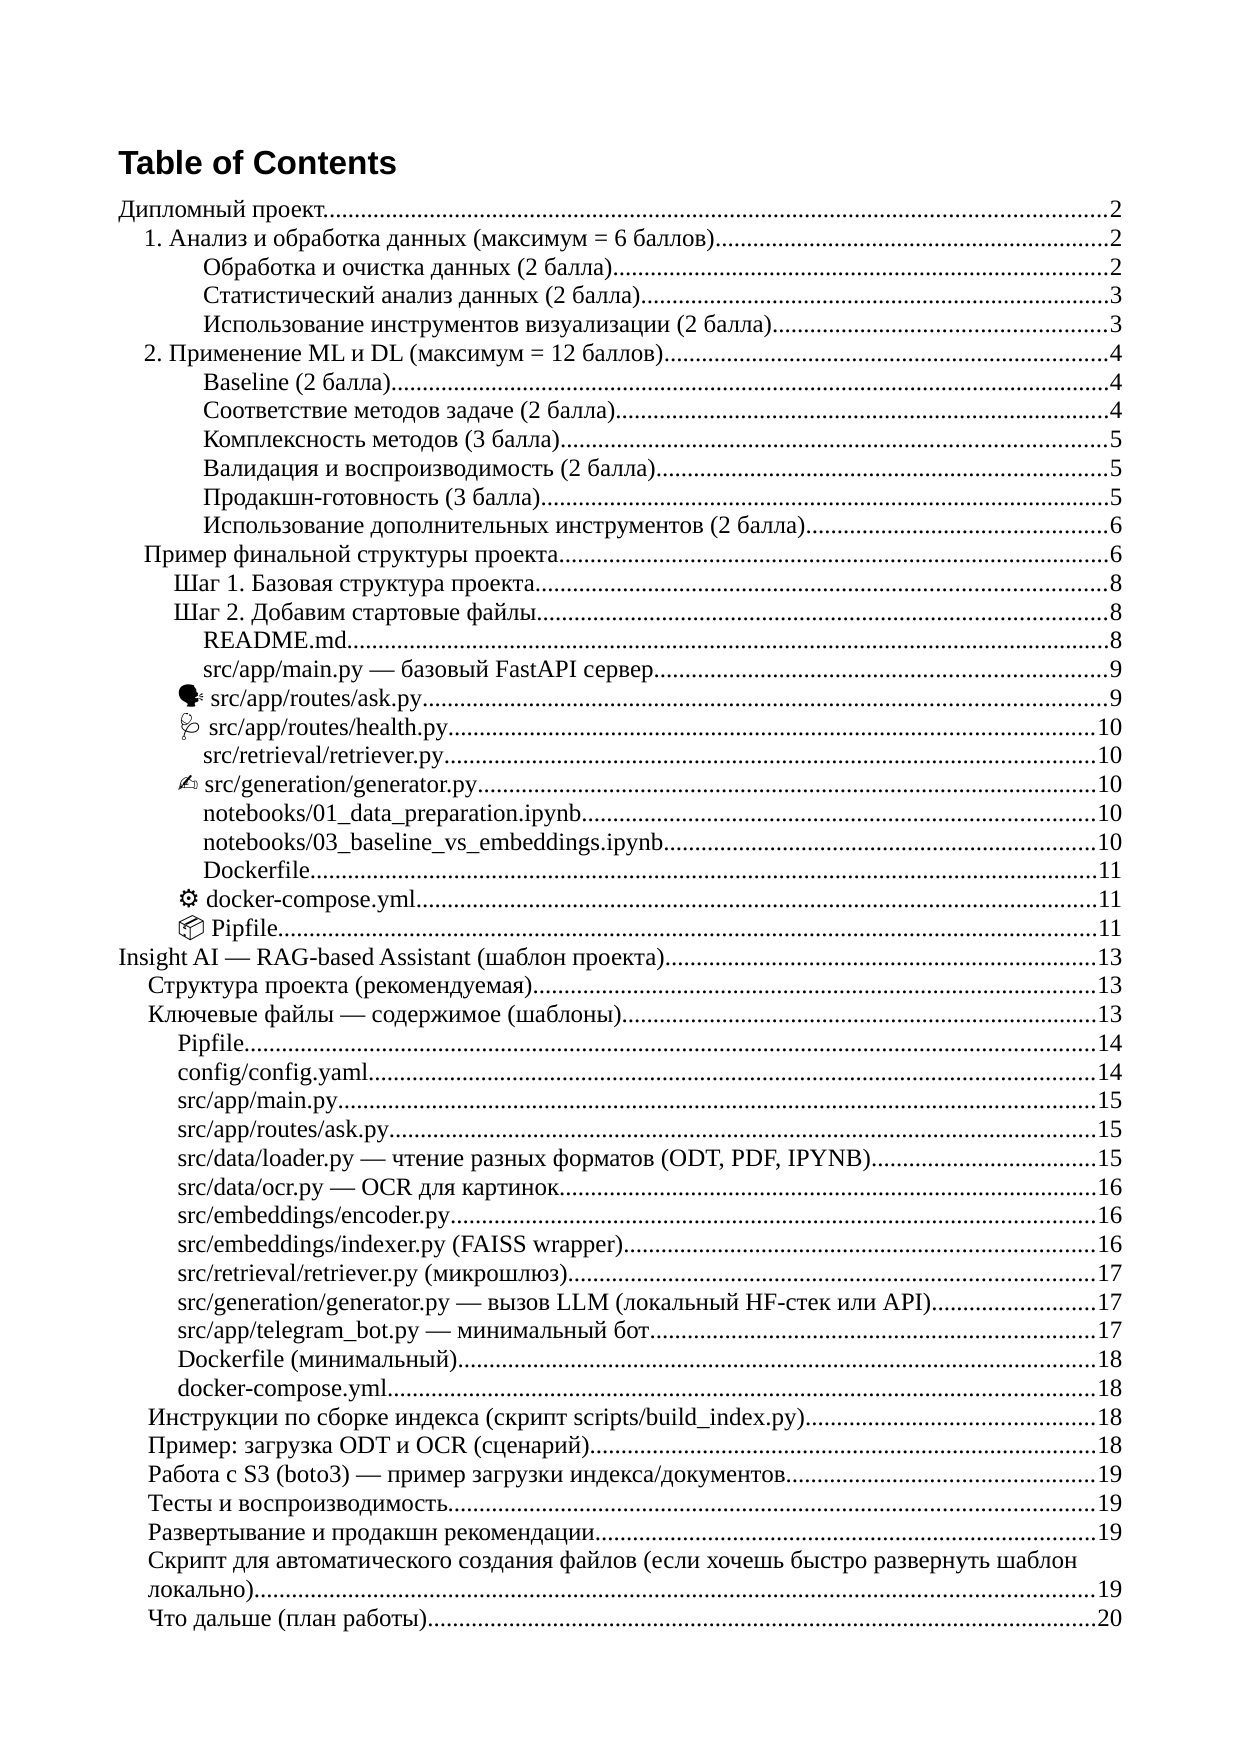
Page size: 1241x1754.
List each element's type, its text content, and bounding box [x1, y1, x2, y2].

text Ключевые файлы — содержимое (шаблоны) 13 [148, 999, 1122, 1028]
text Тесты и воспроизводимость 19 [148, 1488, 1122, 1517]
subtitle Table of Contents [118, 143, 1122, 182]
text ✅ Обработка и очистка данных (2 балла) 2 [177, 252, 1122, 280]
text src/app/main.py 15 [177, 1085, 1122, 1114]
text 🩺 src/app/routes/health.py 10 [177, 712, 1122, 740]
text src/embeddings/indexer.py (FAISS wrapper) 16 [177, 1229, 1122, 1258]
text Инструкции по сборке индекса (скрипт scripts/build_index.py) 18 [148, 1402, 1122, 1430]
text config/config.yaml 14 [177, 1057, 1122, 1085]
text src/retrieval/retriever.py (микрошлюз) 17 [177, 1258, 1122, 1287]
text 🗣️ src/app/routes/ask.py 9 [177, 683, 1122, 712]
text Что дальше (план работы) 20 [148, 1603, 1122, 1632]
text 📓 notebooks/01_data_preparation.ipynb 10 [177, 798, 1122, 827]
text ⚙️ docker-compose.yml 11 [177, 884, 1122, 913]
text ✅ Статистический анализ данных (2 балла) 3 [177, 280, 1122, 309]
text Работа с S3 (boto3) — пример загрузки индекса/документов 19 [148, 1459, 1122, 1488]
text 📓 notebooks/03_baseline_vs_embeddings.ipynb 10 [177, 827, 1122, 855]
text 🚀 Шаг 1. Базовая структура проекта 8 [148, 568, 1122, 597]
text 🧰 Dockerfile 11 [177, 855, 1122, 884]
text Пример: загрузка ODT и OCR (сценарий) 18 [148, 1430, 1122, 1459]
text ✅ Валидация и воспроизводимость (2 балла) 5 [177, 453, 1122, 482]
text ✅ Продакшн-готовность (3 балла) 5 [177, 482, 1122, 510]
text src/app/telegram_bot.py — минимальный бот 17 [177, 1315, 1122, 1344]
text src/data/ocr.py — OCR для картинок 16 [177, 1172, 1122, 1200]
text ✅ Использование дополнительных инструментов (2 балла) 6 [177, 510, 1122, 539]
text src/data/loader.py — чтение разных форматов (ODT, PDF, IPYNB) 15 [177, 1143, 1122, 1172]
text ✅ Соответствие методов задаче (2 балла) 4 [177, 395, 1122, 424]
text ✍️ src/generation/generator.py 10 [177, 769, 1122, 798]
text Дипломный проект. 2 [118, 194, 1122, 223]
text src/app/routes/ask.py 15 [177, 1114, 1122, 1143]
text ✅ Baseline (2 балла) 4 [177, 367, 1122, 395]
text Структура проекта (рекомендуемая) 13 [148, 970, 1122, 999]
text Insight AI — RAG-based Assistant (шаблон проекта) 13 [118, 942, 1122, 970]
text Скрипт для автоматического создания файлов (если хочешь быстро развернуть шаблон локально) 19 [148, 1545, 1122, 1603]
text ✅ Использование инструментов визуализации (2 балла) 3 [177, 309, 1122, 338]
text Развертывание и продакшн рекомендации 19 [148, 1517, 1122, 1545]
text 🚀 Шаг 2. Добавим стартовые файлы 8 [148, 597, 1122, 625]
text src/embeddings/encoder.py 16 [177, 1200, 1122, 1229]
text 📄 src/retrieval/retriever.py 10 [177, 740, 1122, 769]
text 📦 Pipfile 11 [177, 913, 1122, 942]
text src/generation/generator.py — вызов LLM (локальный HF-стек или API) 17 [177, 1287, 1122, 1315]
text docker-compose.yml 18 [177, 1373, 1122, 1402]
text 🤖 2. Применение ML и DL (максимум = 12 баллов) 4 [118, 338, 1122, 367]
text 🧱 Пример финальной структуры проекта 6 [118, 539, 1122, 568]
text 📘 README.md 8 [177, 625, 1122, 654]
text 🧠 src/app/main.py — базовый FastAPI сервер 9 [177, 654, 1122, 683]
text ✅ Комплексность методов (3 балла) 5 [177, 424, 1122, 453]
text Pipfile 14 [177, 1028, 1122, 1057]
text 🧩 1. Анализ и обработка данных (максимум = 6 баллов) 2 [118, 223, 1122, 252]
text Dockerfile (минимальный) 18 [177, 1344, 1122, 1373]
